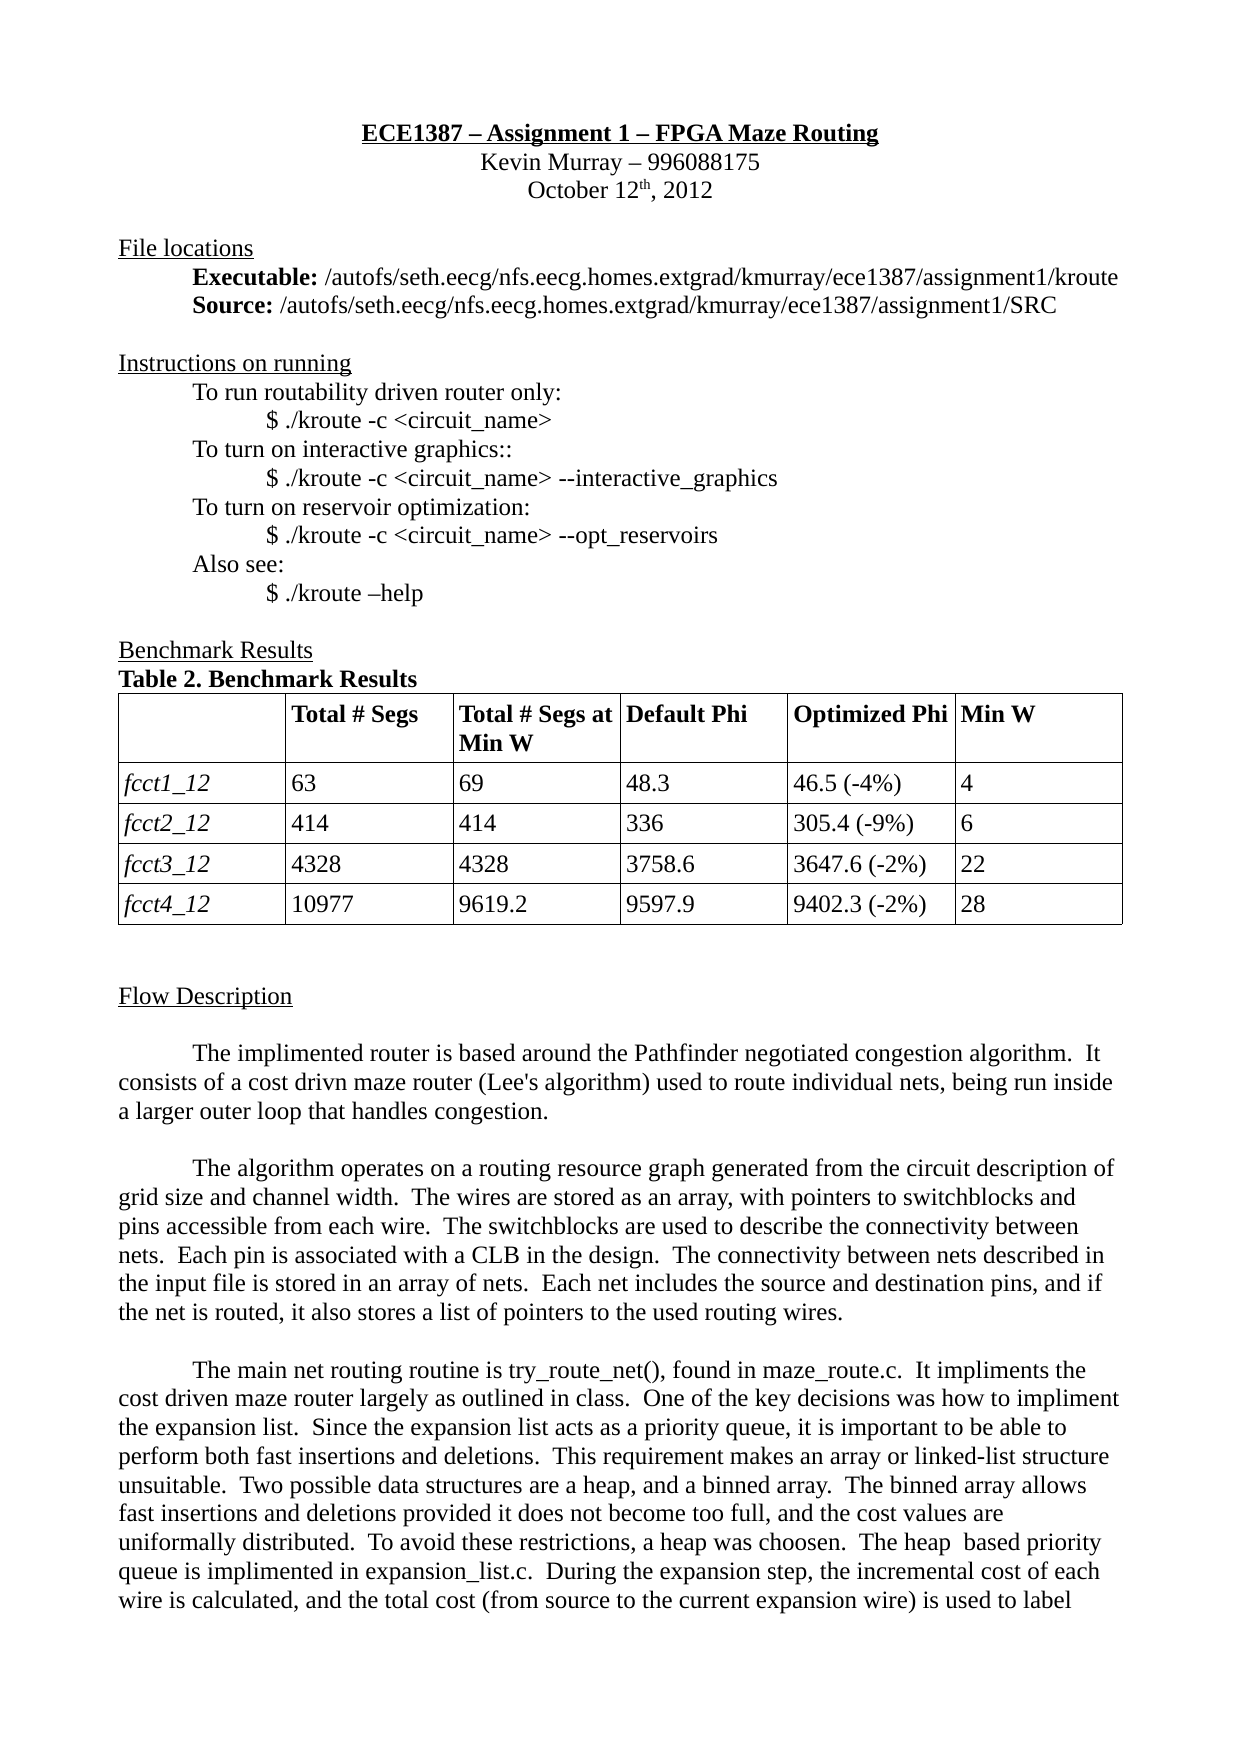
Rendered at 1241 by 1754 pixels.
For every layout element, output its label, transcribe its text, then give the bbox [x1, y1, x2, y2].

table_header [119, 694, 285, 762]
text $ ./kroute -c <circuit_name> --interactive_graphics [118, 463, 1122, 492]
table_cell 69 [454, 763, 620, 802]
text Benchmark Results [118, 636, 1122, 664]
table_cell 10977 [286, 884, 453, 923]
text $ ./kroute -c <circuit_name> --opt_reservoirs [118, 521, 1122, 549]
text Also see: [118, 549, 1122, 578]
table_cell fcct4_12 [119, 884, 285, 923]
table_header Default Phi [621, 694, 787, 762]
text The main net routing routine is try_route_net(), found in maze_route.c. It impliments the cost driven maze router largely as outlined in class. One of the key decisions was how to impliment the expansion list. Since the expansion list acts as a priority queue, it is important to be able to perform both fast insertions and deletions. This requirement makes an array or linked-list structure unsuitable. Two possible data structures are a heap, and a binned array. The binned array allows fast insertions and deletions provided it does not become too full, and the cost values are uniformally distributed. To avoid these restrictions, a heap was choosen. The heap based priority queue is implimented in expansion_list.c. During the expansion step, the incremental cost of each wire is calculated, and the total cost (from source to the current expansion wire) is used to label [118, 1355, 1122, 1613]
table_cell 4328 [454, 844, 620, 883]
text Instructions on running [118, 348, 1122, 377]
table_cell 414 [454, 804, 620, 843]
text Executable: /autofs/seth.eecg/nfs.eecg.homes.extgrad/kmurray/ece1387/assignment1/kroute [118, 262, 1122, 291]
table_cell 28 [956, 884, 1122, 923]
table_header Min W [956, 694, 1122, 762]
text $ ./kroute –help [118, 578, 1122, 607]
table_cell 3758.6 [621, 844, 787, 883]
text Source: /autofs/seth.eecg/nfs.eecg.homes.extgrad/kmurray/ece1387/assignment1/SRC [118, 291, 1122, 319]
text ECE1387 – Assignment 1 – FPGA Maze Routing [118, 118, 1122, 147]
table_cell 305.4 (-9%) [788, 804, 955, 843]
table_cell 4328 [286, 844, 453, 883]
text Kevin Murray – 996088175 [118, 147, 1122, 176]
table_cell 9402.3 (-2%) [788, 884, 955, 923]
table_cell 22 [956, 844, 1122, 883]
text File locations [118, 233, 1122, 262]
table_cell fcct3_12 [119, 844, 285, 883]
table_header Optimized Phi [788, 694, 955, 762]
table_cell 414 [286, 804, 453, 843]
table_header Total # Segs at Min W [454, 694, 620, 762]
text Flow Description [118, 981, 1122, 1010]
text The algorithm operates on a routing resource graph generated from the circuit description of grid size and channel width. The wires are stored as an array, with pointers to switchblocks and pins accessible from each wire. The switchblocks are used to describe the connectivity between nets. Each pin is associated with a CLB in the design. The connectivity between nets described in the input file is stored in an array of nets. Each net includes the source and destination pins, and if the net is routed, it also stores a list of pointers to the used routing wires. [118, 1153, 1122, 1326]
table_cell fcct1_12 [119, 763, 285, 802]
table_header Total # Segs [286, 694, 453, 762]
text The implimented router is based around the Pathfinder negotiated congestion algorithm. It consists of a cost drivn maze router (Lee's algorithm) used to route individual nets, being run inside a larger outer loop that handles congestion. [118, 1038, 1122, 1125]
table_cell 46.5 (-4%) [788, 763, 955, 802]
table_cell 3647.6 (-2%) [788, 844, 955, 883]
table_cell 9619.2 [454, 884, 620, 923]
table_cell 48.3 [621, 763, 787, 802]
table_cell fcct2_12 [119, 804, 285, 843]
text To turn on reservoir optimization: [118, 492, 1122, 521]
table_cell 336 [621, 804, 787, 843]
text To turn on interactive graphics:: [118, 434, 1122, 463]
text October 12th, 2012 [118, 176, 1122, 204]
text Table 2. Benchmark Results [118, 664, 1122, 693]
table_cell 9597.9 [621, 884, 787, 923]
table_cell 4 [956, 763, 1122, 802]
text $ ./kroute -c <circuit_name> [118, 406, 1122, 434]
table_cell 63 [286, 763, 453, 802]
text To run routability driven router only: [118, 377, 1122, 406]
table_cell 6 [956, 804, 1122, 843]
